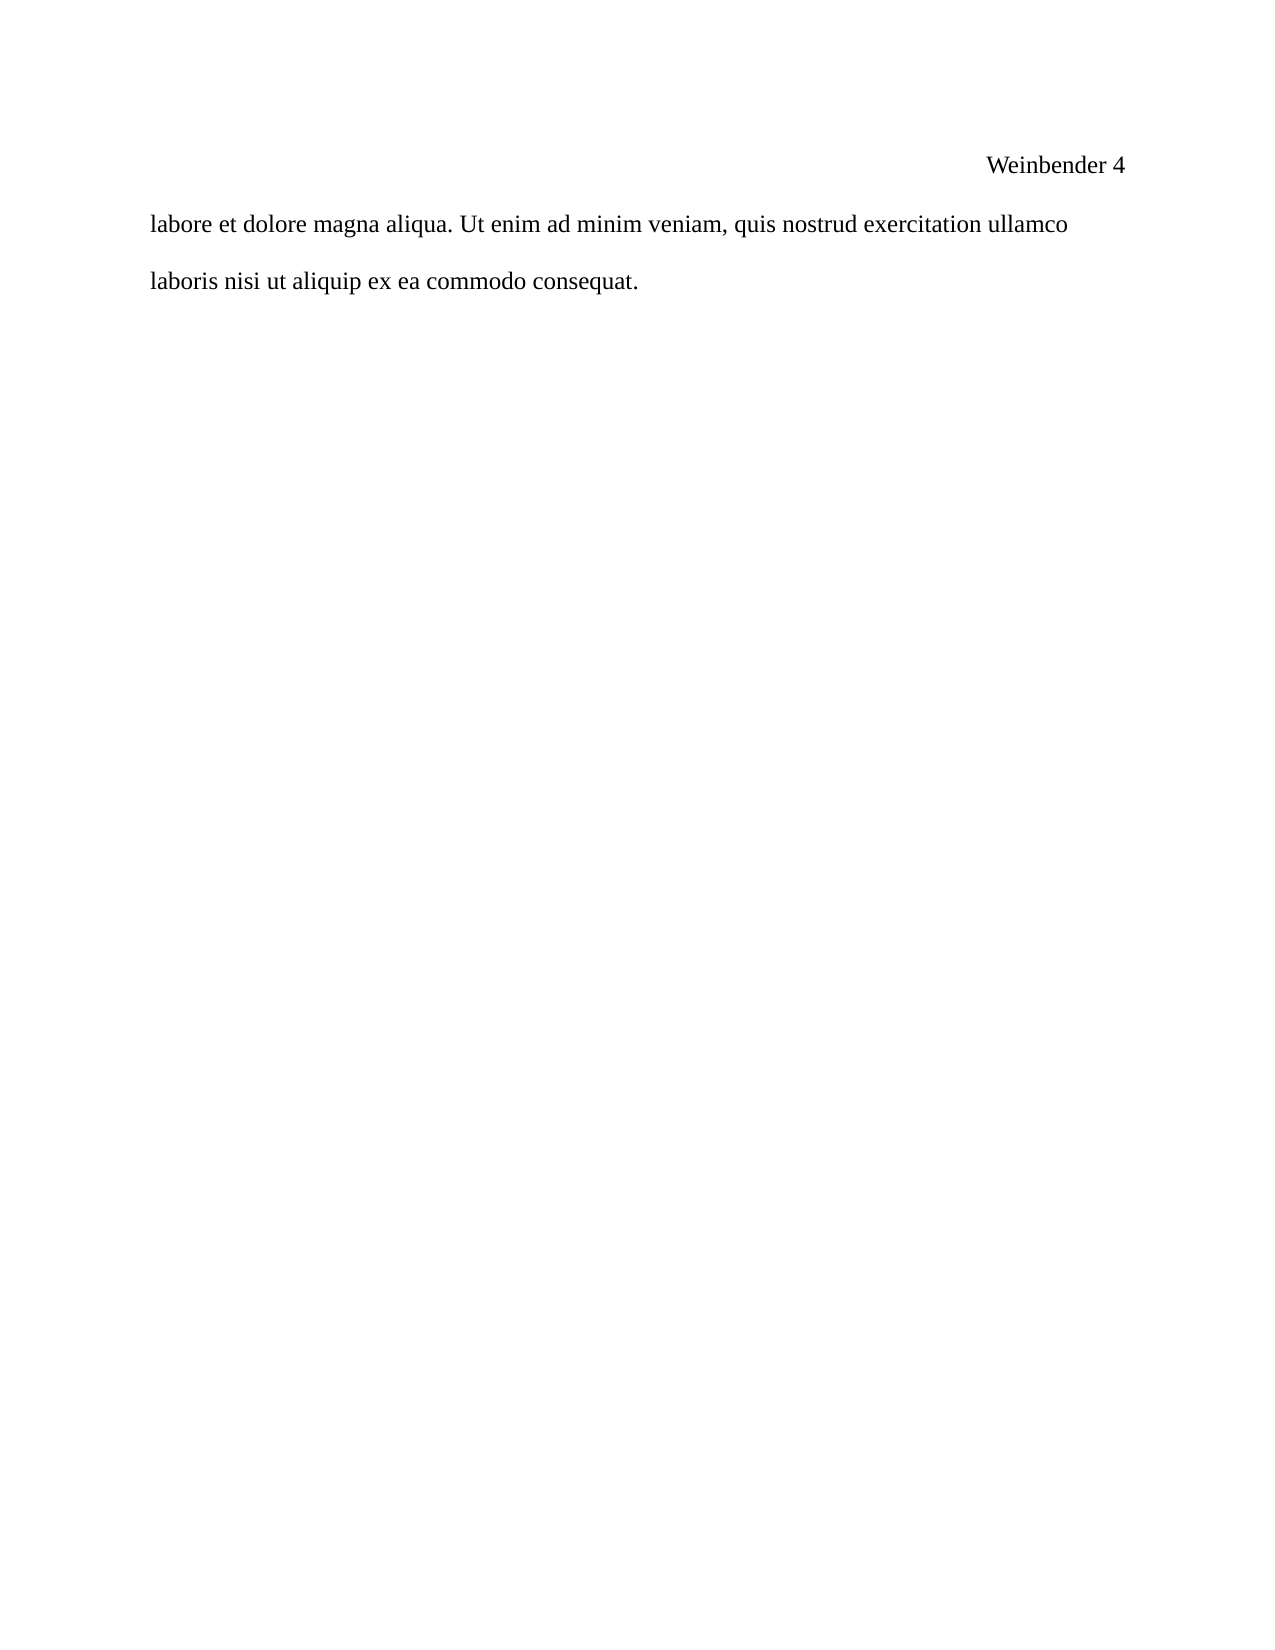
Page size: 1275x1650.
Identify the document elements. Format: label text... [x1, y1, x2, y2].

text labore et dolore magna aliqua. Ut enim ad minim veniam, quis nostrud exercitation ullamco laboris nisi ut aliquip ex ea commodo consequat. [150, 209, 1125, 295]
